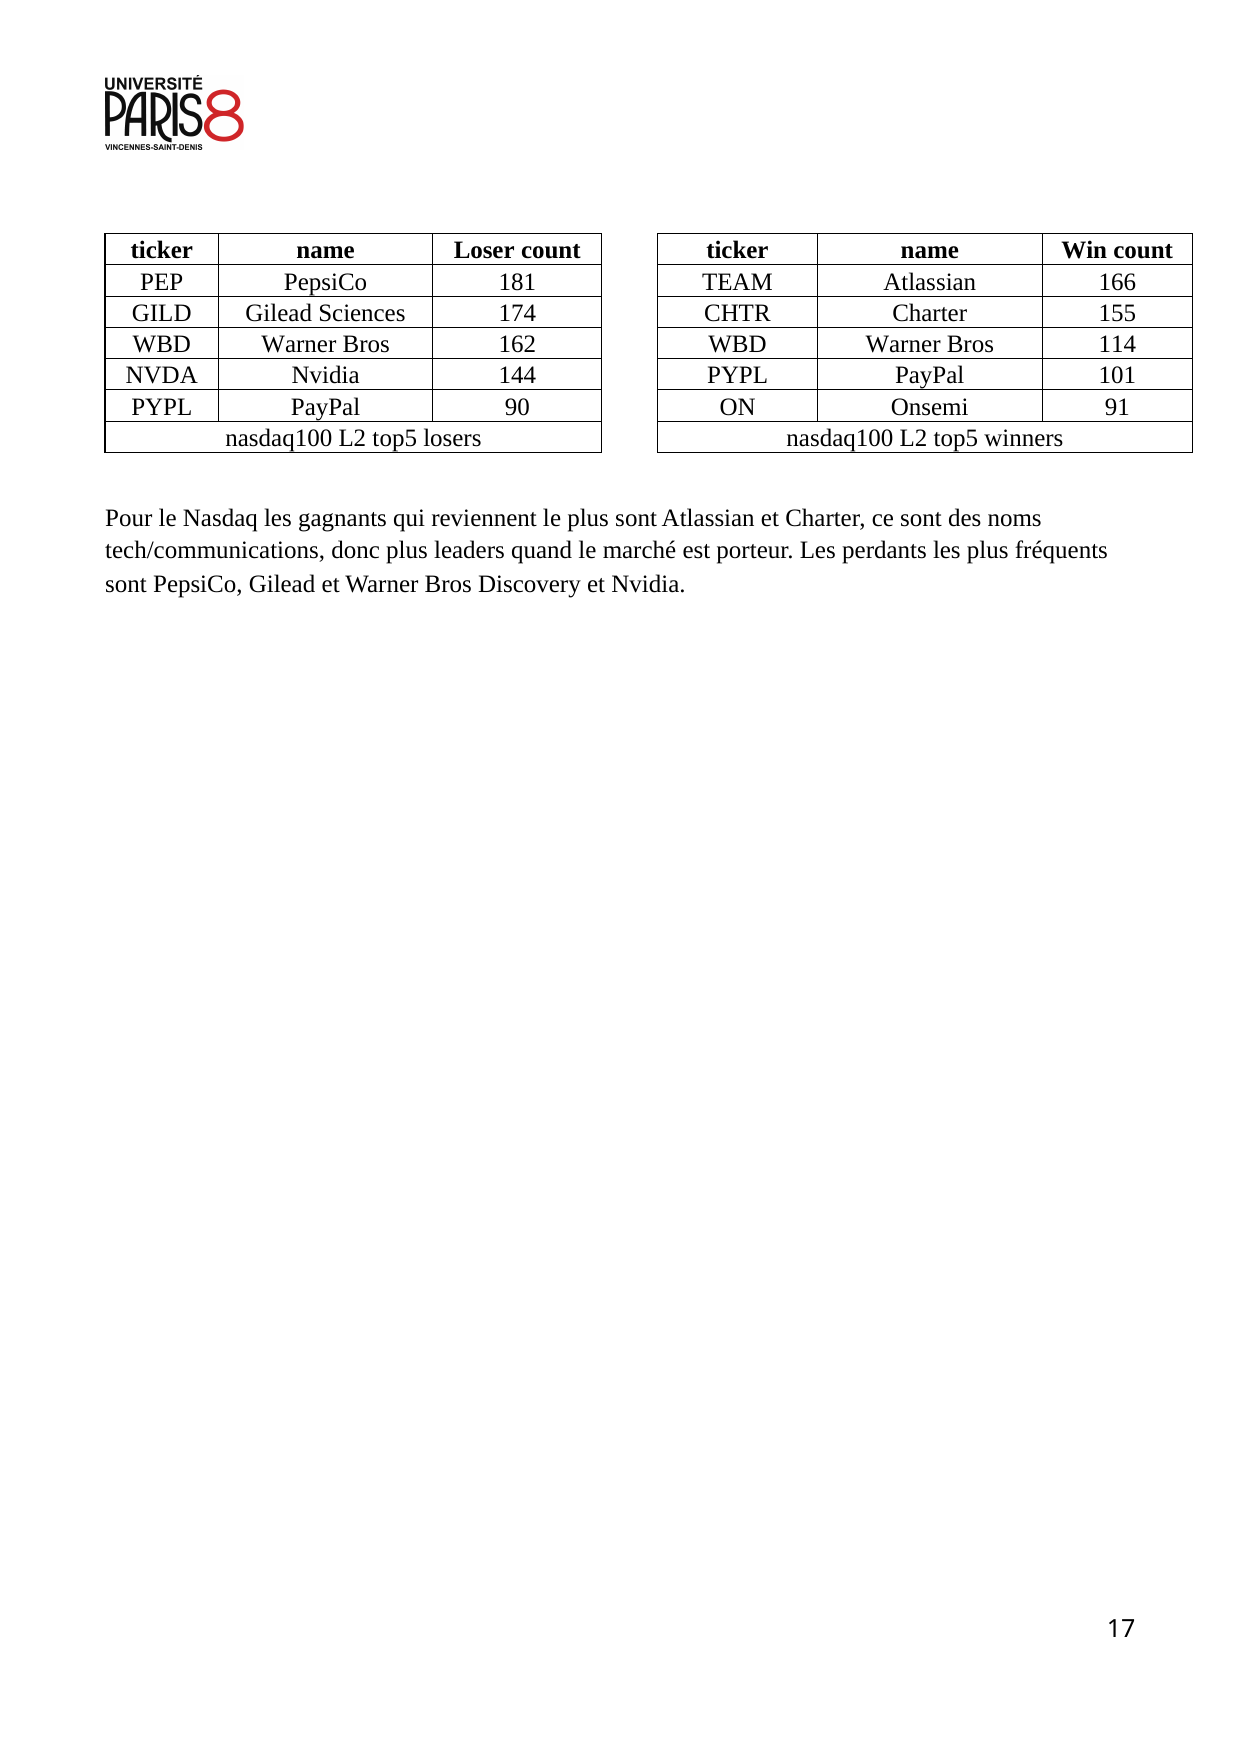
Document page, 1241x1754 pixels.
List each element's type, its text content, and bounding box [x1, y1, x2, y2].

table_cell PayPal [219, 390, 432, 421]
table_cell TEAM [658, 265, 817, 296]
table_cell Warner Bros [219, 328, 432, 358]
table_cell 101 [1043, 359, 1192, 389]
table_header Loser count [433, 234, 601, 264]
table_cell PepsiCo [219, 265, 432, 296]
table_cell [602, 296, 657, 327]
table_cell 90 [433, 390, 601, 421]
table_header name [818, 234, 1042, 264]
table_cell WBD [106, 328, 218, 358]
table_cell Nvidia [219, 359, 432, 389]
table_cell 181 [433, 265, 601, 296]
table_header Win count [1043, 234, 1192, 264]
table_cell Atlassian [818, 265, 1042, 296]
table_cell WBD [658, 328, 817, 358]
table_cell [602, 264, 657, 296]
text Pour le Nasdaq les gagnants qui reviennent le plus sont Atlassian et Charter, ce sont des noms tech/communications, donc plus leaders quand le marché est porteur. Les perdants les plus fréquents sont PepsiCo, Gilead et Warner Bros Discovery et Nvidia. [105, 503, 1135, 597]
table_header ticker [106, 234, 218, 264]
table_cell ON [658, 390, 817, 421]
table_cell NVDA [106, 359, 218, 389]
table_cell PEP [106, 265, 218, 296]
table_cell 144 [433, 359, 601, 389]
table_cell Charter [818, 297, 1042, 327]
table_cell 174 [433, 297, 601, 327]
table_header [602, 233, 657, 264]
table_cell 162 [433, 328, 601, 358]
table_cell PayPal [818, 359, 1042, 389]
table_cell 155 [1043, 297, 1192, 327]
table_cell PYPL [106, 390, 218, 421]
table_cell nasdaq100 L2 top5 losers [106, 422, 601, 452]
table_cell nasdaq100 L2 top5 winners [658, 422, 1192, 452]
table_cell Warner Bros [818, 328, 1042, 358]
table_cell 91 [1043, 390, 1192, 421]
table_cell [602, 389, 657, 421]
table_cell PYPL [658, 359, 817, 389]
table_cell GILD [106, 297, 218, 327]
table_cell 166 [1043, 265, 1192, 296]
table_header ticker [658, 234, 817, 264]
table_header name [219, 234, 432, 264]
table_cell CHTR [658, 297, 817, 327]
table_cell [602, 421, 657, 452]
table_cell [602, 327, 657, 358]
table_cell [602, 358, 657, 389]
table_cell 114 [1043, 328, 1192, 358]
table_cell Gilead Sciences [219, 297, 432, 327]
table_cell Onsemi [818, 390, 1042, 421]
